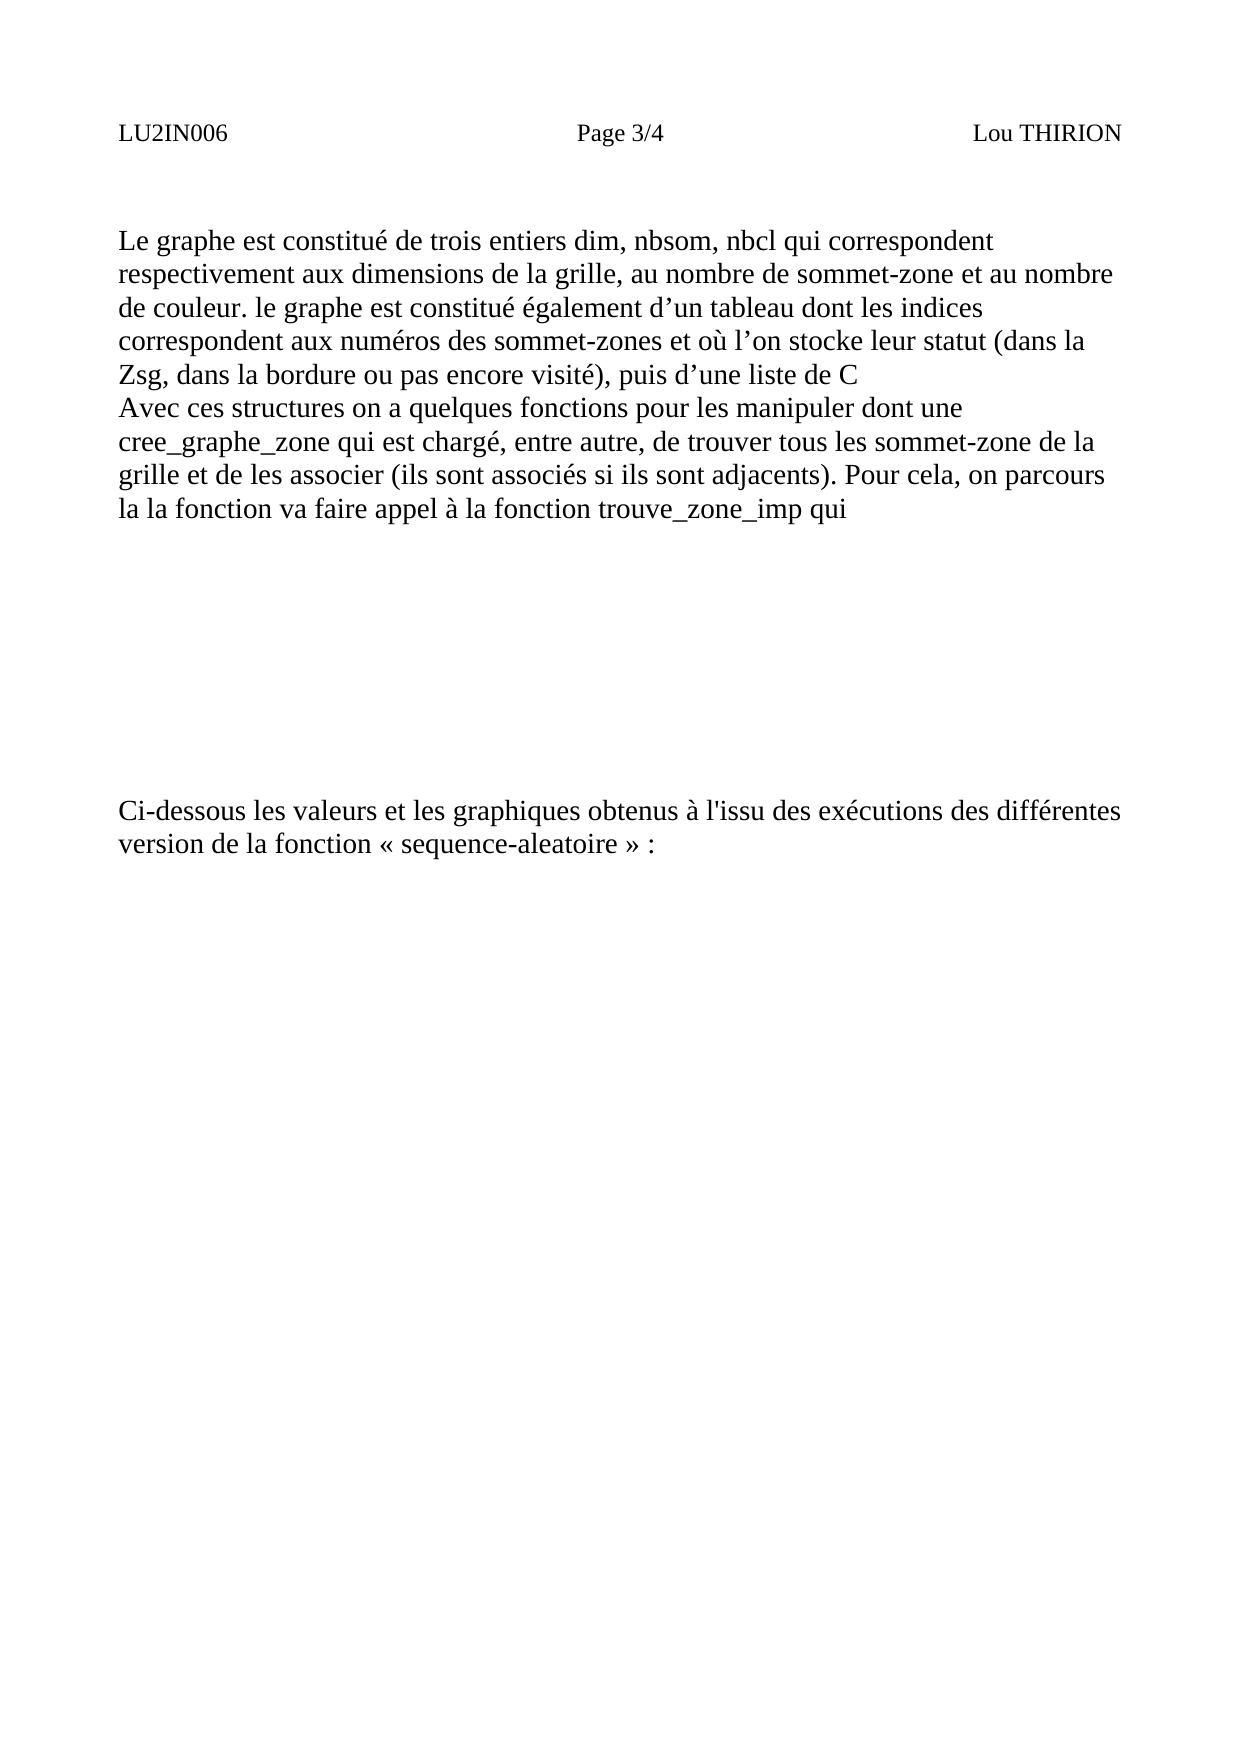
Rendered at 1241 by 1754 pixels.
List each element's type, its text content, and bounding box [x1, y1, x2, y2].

text Le graphe est constitué de trois entiers dim, nbsom, nbcl qui correspondent respectivement aux dimensions de la grille, au nombre de sommet-zone et au nombre de couleur. le graphe est constitué également d’un tableau dont les indices correspondent aux numéros des sommet-zones et où l’on stocke leur statut (dans la Zsg, dans la bordure ou pas encore visité), puis d’une liste de C [118, 223, 1122, 390]
text Avec ces structures on a quelques fonctions pour les manipuler dont une cree_graphe_zone qui est chargé, entre autre, de trouver tous les sommet-zone de la grille et de les associer (ils sont associés si ils sont adjacents). Pour cela, on parcours la la fonction va faire appel à la fonction trouve_zone_imp qui [118, 390, 1122, 524]
text Ci-dessous les valeurs et les graphiques obtenus à l'issu des exécutions des différentes version de la fonction « sequence-aleatoire » : [118, 793, 1122, 860]
